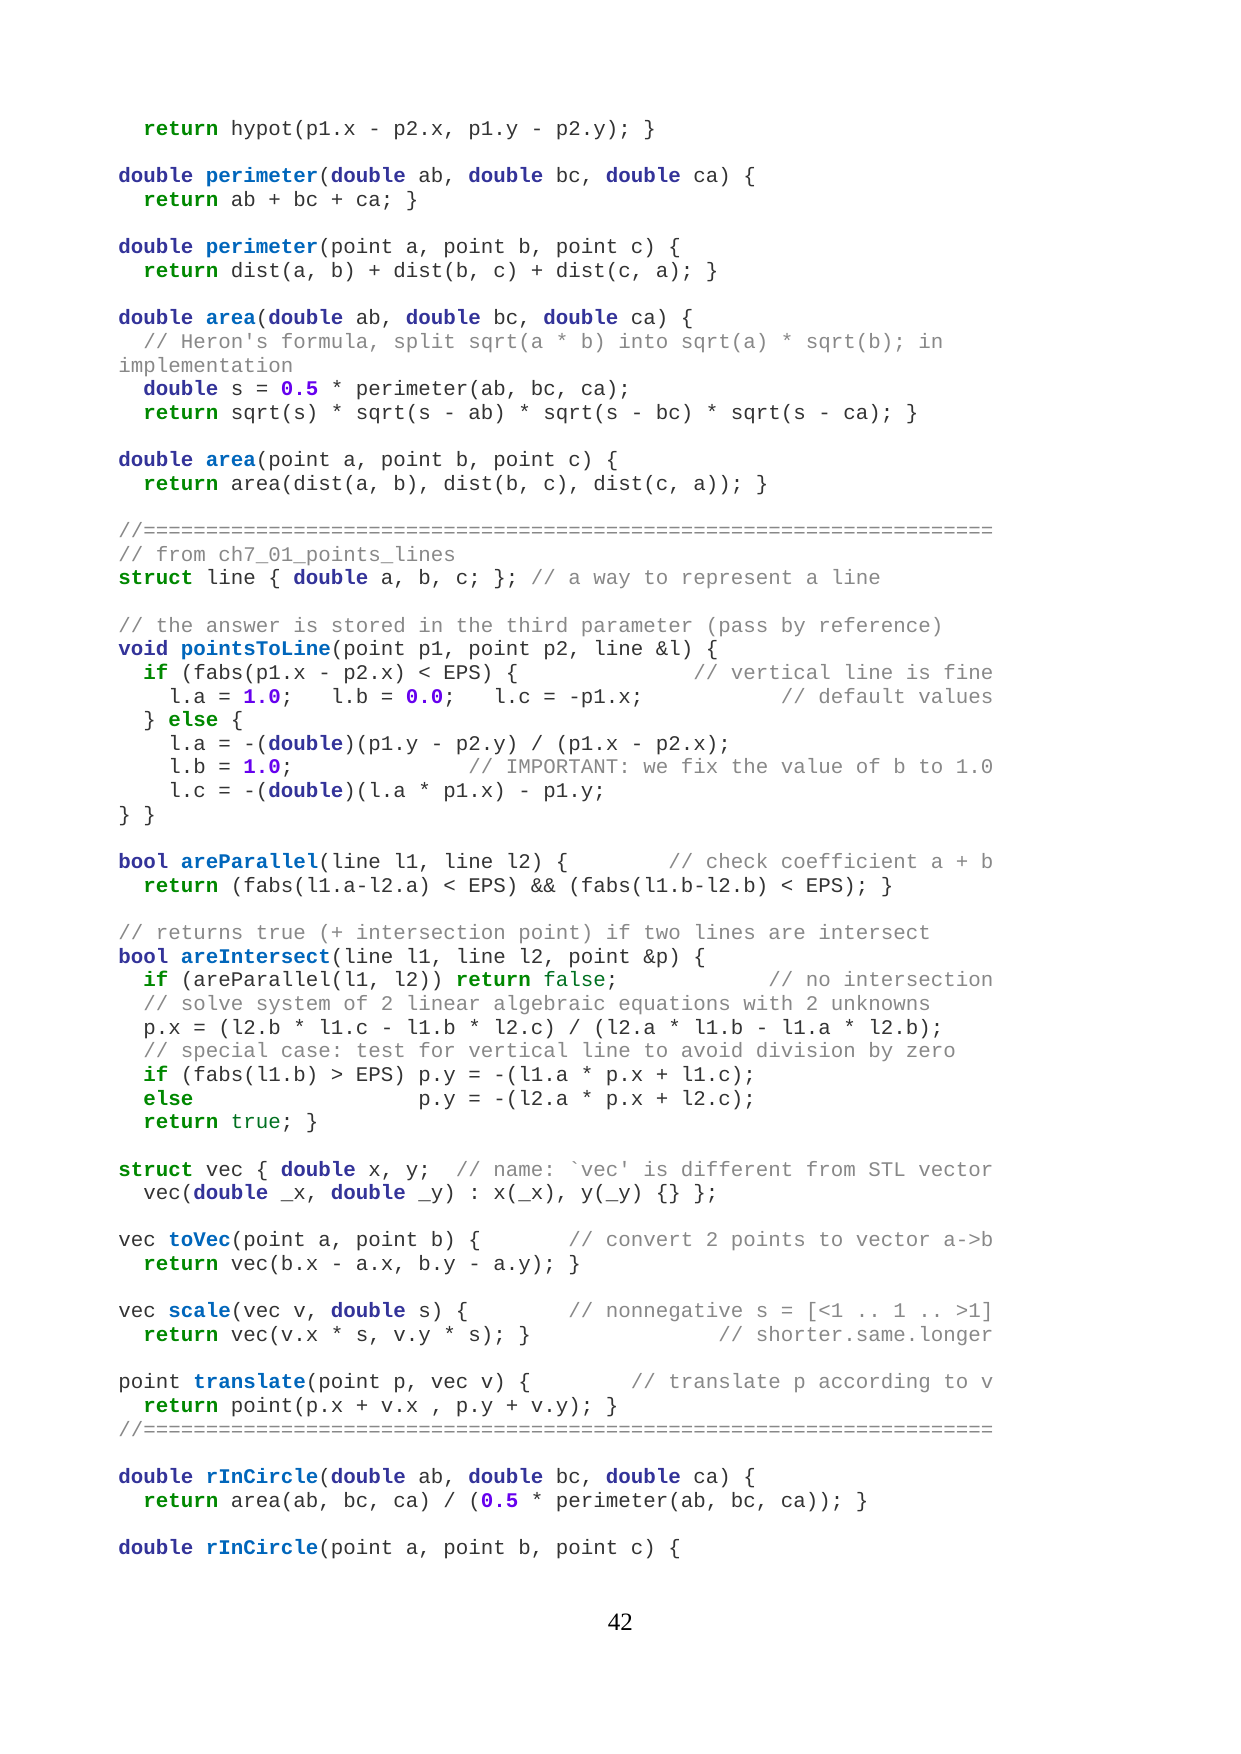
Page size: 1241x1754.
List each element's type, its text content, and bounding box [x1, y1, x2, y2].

text struct line { double a, b, c; }; // a way to represent a line [118, 567, 1122, 591]
text return dist(a, b) + dist(b, c) + dist(c, a); } [118, 260, 1122, 284]
text l.c = -(double)(l.a * p1.x) - p1.y; [118, 780, 1122, 804]
text //==================================================================== [118, 520, 1122, 544]
text point translate(point p, vec v) { // translate p according to v [118, 1371, 1122, 1395]
text bool areIntersect(line l1, line l2, point &p) { [118, 946, 1122, 969]
text return area(ab, bc, ca) / (0.5 * perimeter(ab, bc, ca)); } [118, 1489, 1122, 1513]
text // the answer is stored in the third parameter (pass by reference) [118, 615, 1122, 638]
text double rInCircle(double ab, double bc, double ca) { [118, 1466, 1122, 1489]
text void pointsToLine(point p1, point p2, line &l) { [118, 638, 1122, 662]
text // returns true (+ intersection point) if two lines are intersect [118, 922, 1122, 946]
text } else { [118, 709, 1122, 733]
text p.x = (l2.b * l1.c - l1.b * l2.c) / (l2.a * l1.b - l1.a * l2.b); [118, 1017, 1122, 1040]
text struct vec { double x, y; // name: `vec' is different from STL vector [118, 1158, 1122, 1182]
text return hypot(p1.x - p2.x, p1.y - p2.y); } [118, 118, 1122, 142]
text vec toVec(point a, point b) { // convert 2 points to vector a->b [118, 1229, 1122, 1253]
text if (fabs(l1.b) > EPS) p.y = -(l1.a * p.x + l1.c); [118, 1064, 1122, 1088]
text vec scale(vec v, double s) { // nonnegative s = [<1 .. 1 .. >1] [118, 1300, 1122, 1324]
text else p.y = -(l2.a * p.x + l2.c); [118, 1088, 1122, 1111]
text l.b = 1.0; // IMPORTANT: we fix the value of b to 1.0 [118, 757, 1122, 780]
text double s = 0.5 * perimeter(ab, bc, ca); [118, 378, 1122, 402]
text return sqrt(s) * sqrt(s - ab) * sqrt(s - bc) * sqrt(s - ca); } [118, 402, 1122, 426]
text l.a = 1.0; l.b = 0.0; l.c = -p1.x; // default values [118, 686, 1122, 709]
text vec(double _x, double _y) : x(_x), y(_y) {} }; [118, 1182, 1122, 1206]
text // Heron's formula, split sqrt(a * b) into sqrt(a) * sqrt(b); in implementation [118, 331, 1122, 378]
text double perimeter(point a, point b, point c) { [118, 236, 1122, 260]
text return vec(b.x - a.x, b.y - a.y); } [118, 1253, 1122, 1277]
text double rInCircle(point a, point b, point c) { [118, 1537, 1122, 1561]
text if (fabs(p1.x - p2.x) < EPS) { // vertical line is fine [118, 662, 1122, 686]
text return (fabs(l1.a-l2.a) < EPS) && (fabs(l1.b-l2.b) < EPS); } [118, 875, 1122, 898]
text l.a = -(double)(p1.y - p2.y) / (p1.x - p2.x); [118, 733, 1122, 757]
text // from ch7_01_points_lines [118, 544, 1122, 567]
text double area(double ab, double bc, double ca) { [118, 307, 1122, 331]
text // special case: test for vertical line to avoid division by zero [118, 1040, 1122, 1064]
text double area(point a, point b, point c) { [118, 449, 1122, 473]
text if (areParallel(l1, l2)) return false; // no intersection [118, 969, 1122, 993]
text return area(dist(a, b), dist(b, c), dist(c, a)); } [118, 473, 1122, 496]
text double perimeter(double ab, double bc, double ca) { [118, 165, 1122, 189]
text return ab + bc + ca; } [118, 189, 1122, 213]
text } } [118, 804, 1122, 827]
text bool areParallel(line l1, line l2) { // check coefficient a + b [118, 851, 1122, 875]
text return point(p.x + v.x , p.y + v.y); } [118, 1395, 1122, 1419]
text return vec(v.x * s, v.y * s); } // shorter.same.longer [118, 1324, 1122, 1348]
text //==================================================================== [118, 1419, 1122, 1442]
text // solve system of 2 linear algebraic equations with 2 unknowns [118, 993, 1122, 1017]
text return true; } [118, 1111, 1122, 1135]
